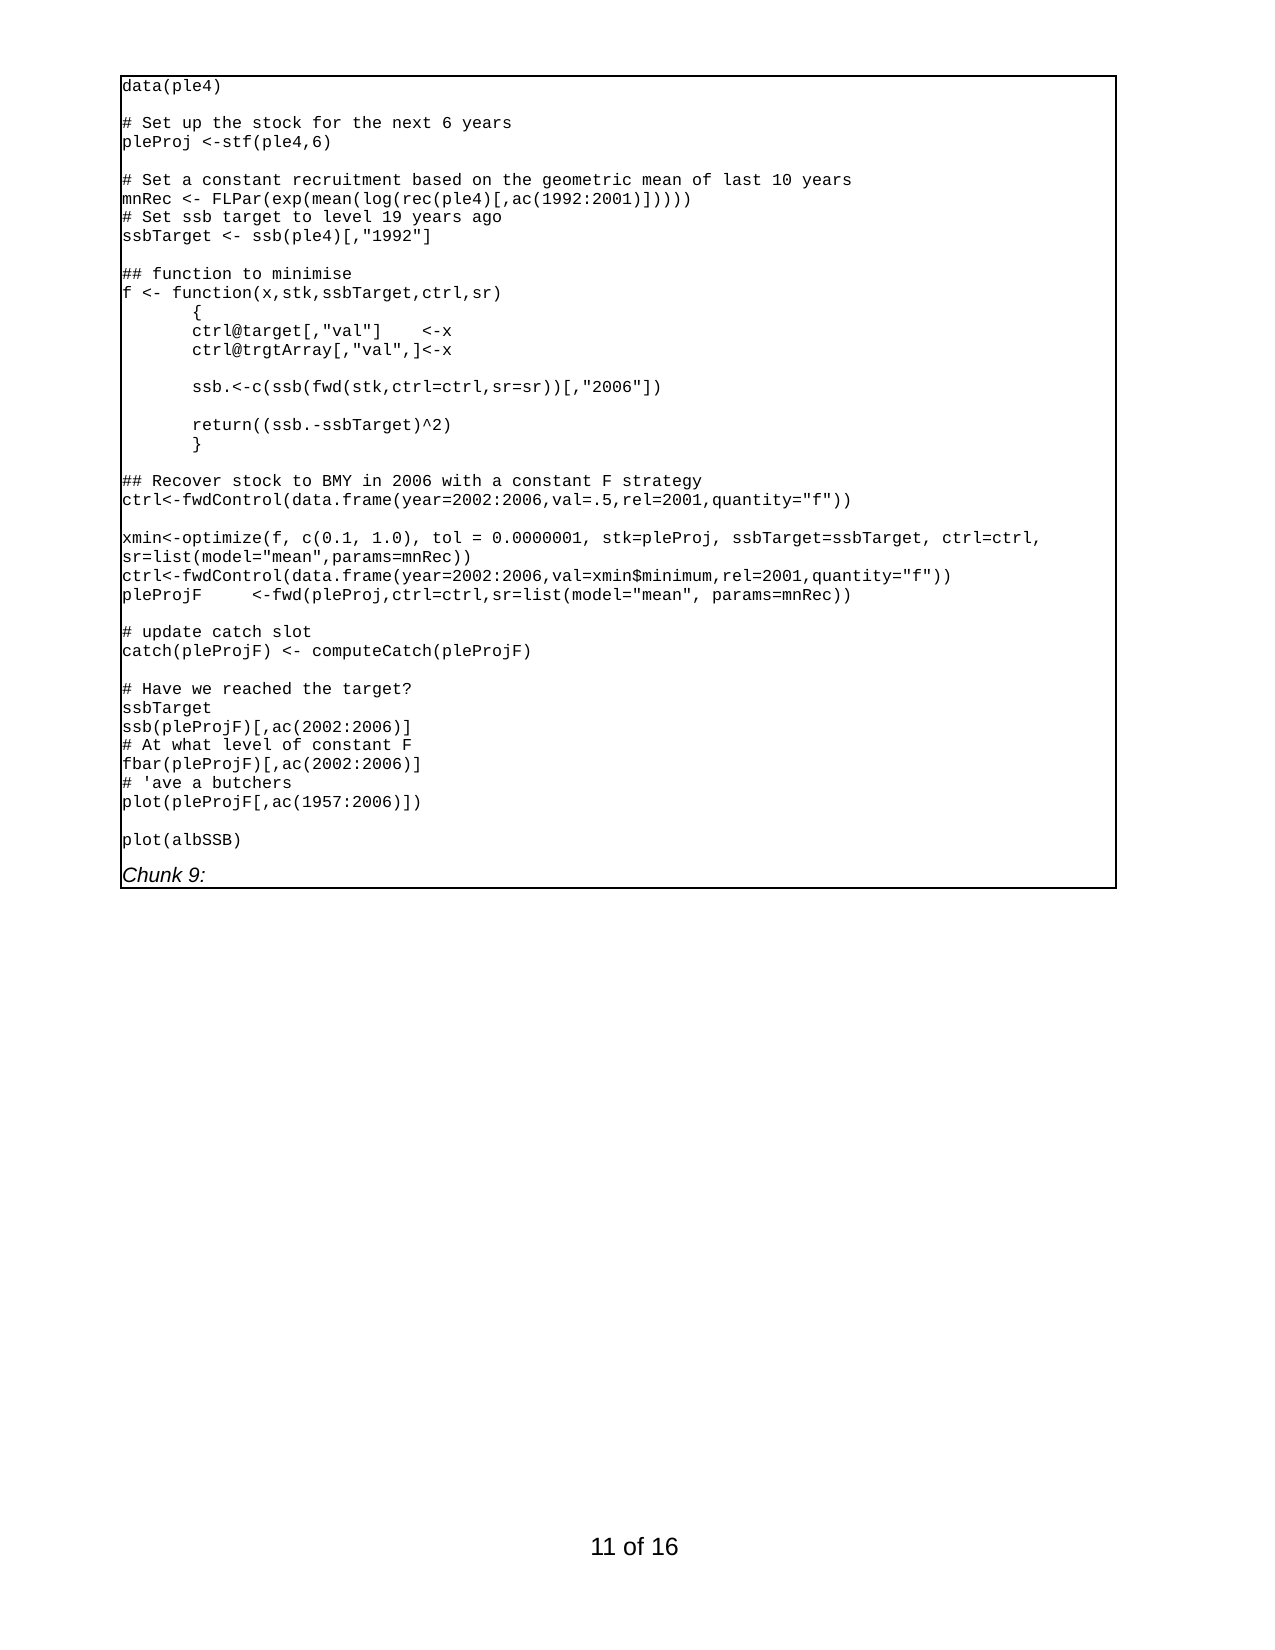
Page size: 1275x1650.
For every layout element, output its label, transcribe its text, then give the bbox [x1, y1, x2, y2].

text { [122, 303, 1115, 322]
text } [122, 435, 1115, 454]
text ssbTarget <- ssb(ple4)[,"1992"] [122, 228, 1115, 247]
text # Have we reached the target? [122, 680, 1115, 699]
text ## Recover stock to BMY in 2006 with a constant F strategy [122, 473, 1115, 492]
text # update catch slot [122, 624, 1115, 643]
text ssbTarget [122, 699, 1115, 718]
text fbar(pleProjF)[,ac(2002:2006)] [122, 756, 1115, 775]
text ctrl<-fwdControl(data.frame(year=2002:2006,val=xmin$minimum,rel=2001,quantity="f")) [122, 567, 1115, 586]
text ctrl@trgtArray[,"val",]<-x [122, 341, 1115, 360]
text plot(pleProjF[,ac(1957:2006)]) [122, 793, 1115, 812]
text ## function to minimise [122, 266, 1115, 284]
text pleProjF <-fwd(pleProj,ctrl=ctrl,sr=list(model="mean", params=mnRec)) [122, 586, 1115, 605]
text mnRec <- FLPar(exp(mean(log(rec(ple4)[,ac(1992:2001)])))) [122, 190, 1115, 209]
text data(ple4) [122, 77, 1115, 96]
text # Set a constant recruitment based on the geometric mean of last 10 years [122, 171, 1115, 190]
text catch(pleProjF) <- computeCatch(pleProjF) [122, 643, 1115, 662]
text # Set ssb target to level 19 years ago [122, 209, 1115, 228]
text plot(albSSB) [122, 831, 1115, 850]
text f <- function(x,stk,ssbTarget,ctrl,sr) [122, 284, 1115, 303]
text pleProj <-stf(ple4,6) [122, 134, 1115, 152]
text # Set up the stock for the next 6 years [122, 115, 1115, 134]
text xmin<-optimize(f, c(0.1, 1.0), tol = 0.0000001, stk=pleProj, ssbTarget=ssbTarget, ctrl=ctrl, sr=list(model="mean",params=mnRec)) [122, 529, 1115, 567]
text ssb(pleProjF)[,ac(2002:2006)] [122, 718, 1115, 737]
text # At what level of constant F [122, 737, 1115, 756]
text ctrl@target[,"val"] <-x [122, 322, 1115, 341]
text ctrl<-fwdControl(data.frame(year=2002:2006,val=.5,rel=2001,quantity="f")) [122, 492, 1115, 511]
text ssb.<-c(ssb(fwd(stk,ctrl=ctrl,sr=sr))[,"2006"]) [122, 379, 1115, 398]
text # 'ave a butchers [122, 775, 1115, 793]
text return((ssb.-ssbTarget)^2) [122, 416, 1115, 435]
text Chunk 9: [122, 863, 1115, 887]
